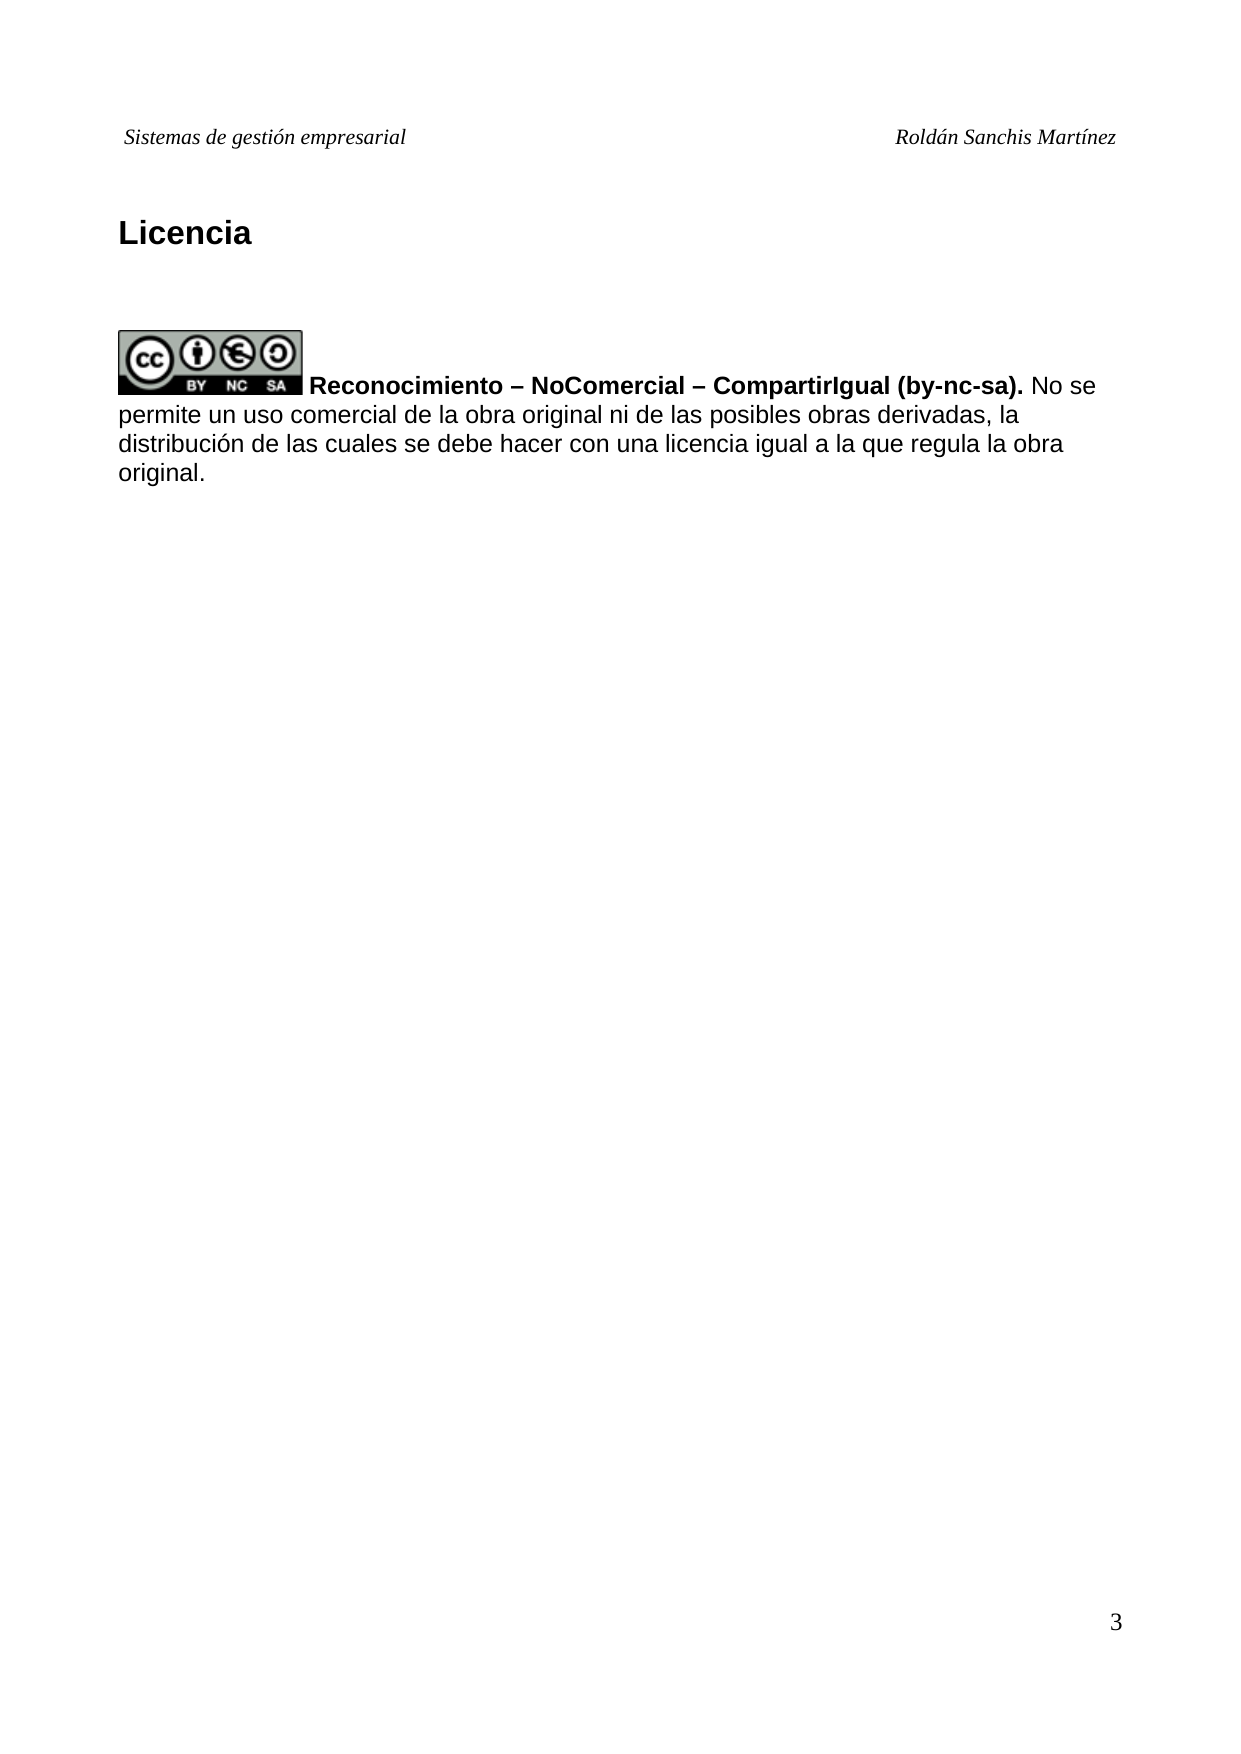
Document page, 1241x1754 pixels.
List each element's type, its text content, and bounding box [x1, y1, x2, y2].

text Reconocimiento – NoComercial – CompartirIgual (by-nc-sa). No se permite un uso comercial de la obra original ni de las posibles obras derivadas, la distribución de las cuales se debe hacer con una licencia igual a la que regula la obra original. [118, 331, 1122, 486]
picture [118, 330, 303, 395]
text Licencia [118, 213, 1122, 252]
